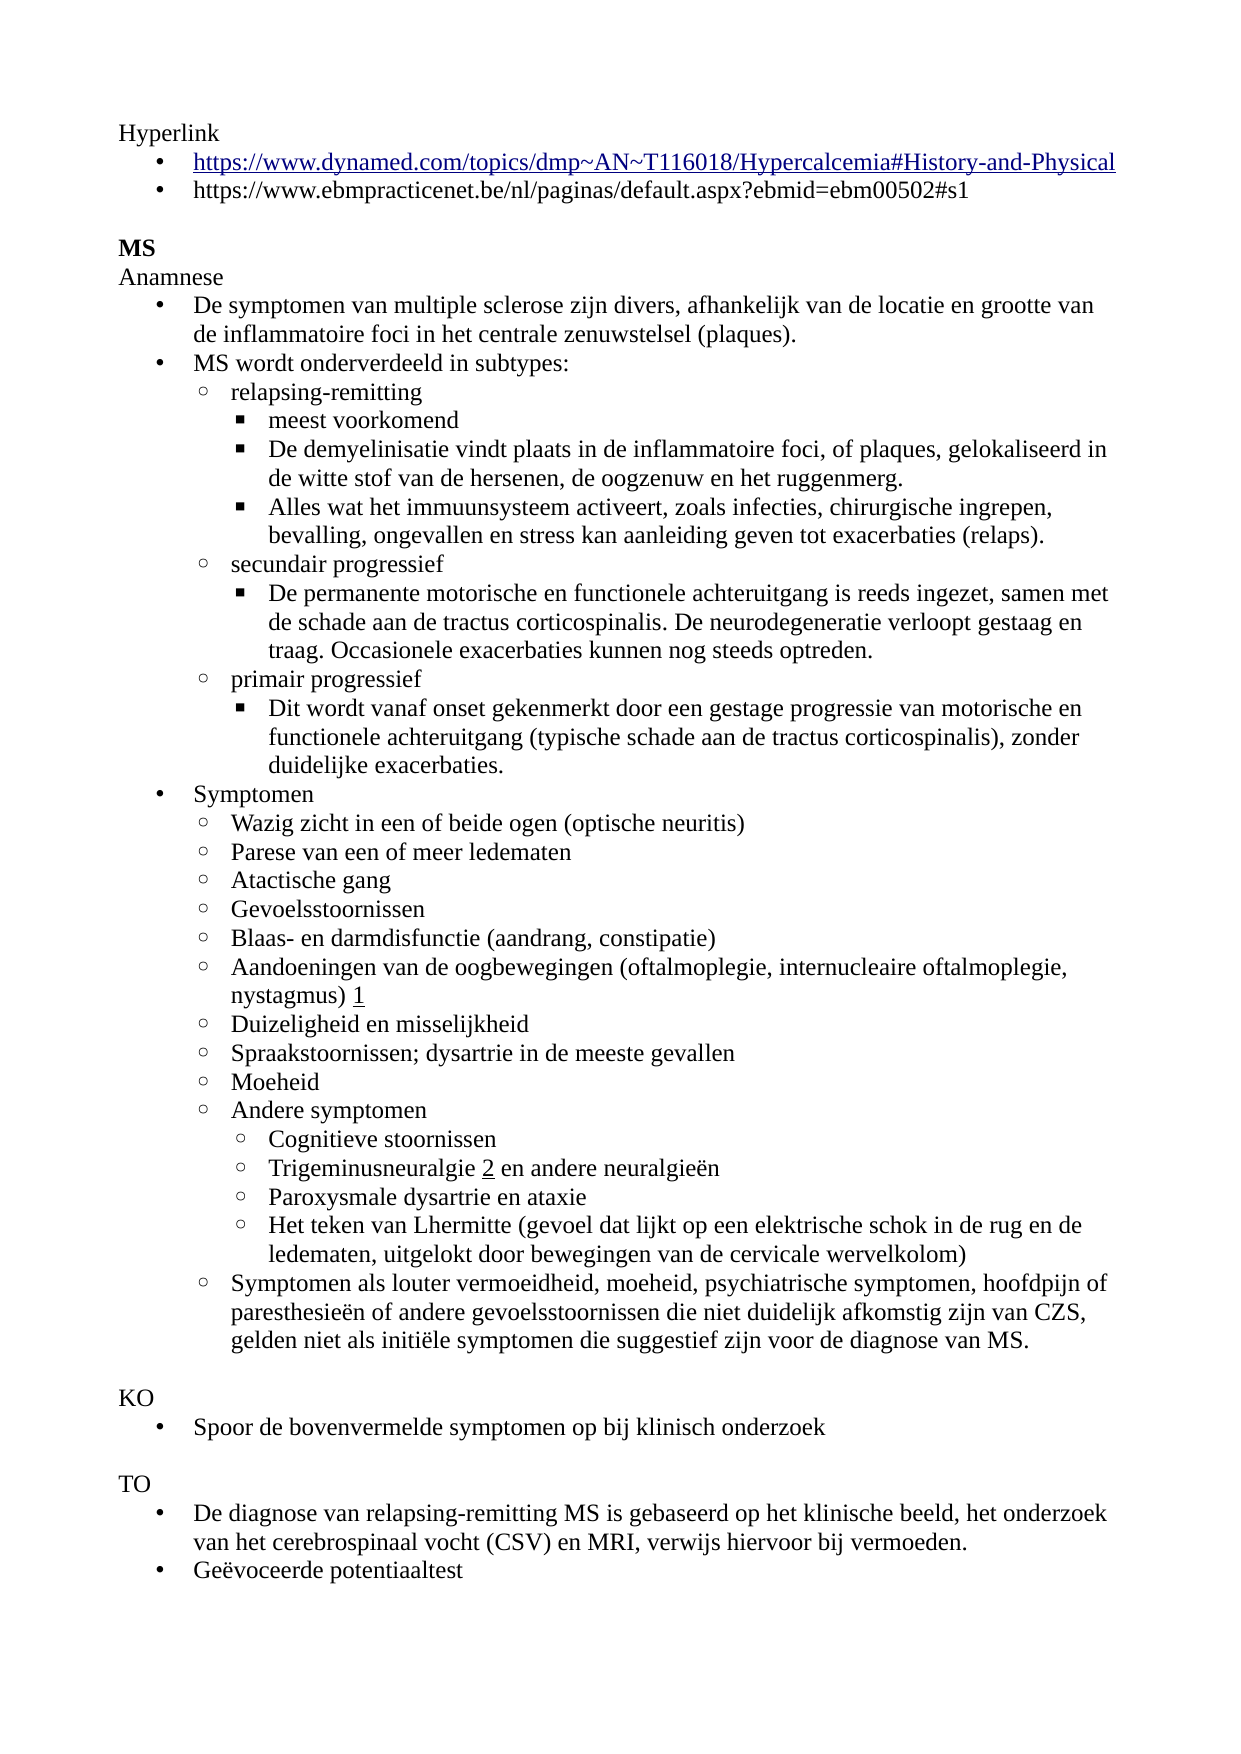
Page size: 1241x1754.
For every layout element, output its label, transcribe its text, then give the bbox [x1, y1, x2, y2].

list De diagnose van relapsing-remitting MS is gebaseerd op het klinische beeld, het onderzoek van het cerebrospinaal vocht (CSV) en MRI, verwijs hiervoor bij vermoeden. [156, 1498, 1122, 1556]
list Duizeligheid en misselijkheid [193, 1009, 1122, 1038]
text Hyperlink [118, 118, 1122, 147]
text Anamnese [118, 262, 1122, 291]
list secundair progressief [193, 549, 1122, 578]
list De symptomen van multiple sclerose zijn divers, afhankelijk van de locatie en grootte van de inflammatoire foci in het centrale zenuwstelsel (plaques). [156, 291, 1122, 348]
text MS [118, 233, 1122, 262]
list De permanente motorische en functionele achteruitgang is reeds ingezet, samen met de schade aan de tractus corticospinalis. De neurodegeneratie verloopt gestaag en traag. Occasionele exacerbaties kunnen nog steeds optreden. [231, 578, 1122, 664]
list Wazig zicht in een of beide ogen (optische neuritis) [193, 808, 1122, 837]
list Symptomen als louter vermoeidheid, moeheid, psychiatrische symptomen, hoofdpijn of paresthesieën of andere gevoelsstoornissen die niet duidelijk afkomstig zijn van CZS, gelden niet als initiële symptomen die suggestief zijn voor de diagnose van MS. [193, 1268, 1122, 1354]
list Moeheid [193, 1067, 1122, 1096]
list Dit wordt vanaf onset gekenmerkt door een gestage progressie van motorische en functionele achteruitgang (typische schade aan de tractus corticospinalis), zonder duidelijke exacerbaties. [231, 693, 1122, 779]
list Blaas- en darmdisfunctie (aandrang, constipatie) [193, 923, 1122, 952]
list MS wordt onderverdeeld in subtypes: [156, 348, 1122, 377]
list Aandoeningen van de oogbewegingen (oftalmoplegie, internucleaire oftalmoplegie, nystagmus) 1 [193, 952, 1122, 1009]
list Atactische gang [193, 866, 1122, 894]
list Paroxysmale dysartrie en ataxie [231, 1182, 1122, 1211]
list https://www.dynamed.com/topics/dmp~AN~T116018/Hypercalcemia#History-and-Physical [156, 147, 1122, 176]
list Andere symptomen [193, 1096, 1122, 1124]
list Parese van een of meer ledematen [193, 837, 1122, 866]
list Cognitieve stoornissen [231, 1124, 1122, 1153]
list meest voorkomend [231, 406, 1122, 434]
list Het teken van Lhermitte (gevoel dat lijkt op een elektrische schok in de rug en de ledematen, uitgelokt door bewegingen van de cervicale wervelkolom) [231, 1211, 1122, 1268]
list Alles wat het immuunsysteem activeert, zoals infecties, chirurgische ingrepen, bevalling, ongevallen en stress kan aanleiding geven tot exacerbaties (relaps). [231, 492, 1122, 549]
text TO [118, 1469, 1122, 1498]
list relapsing-remitting [193, 377, 1122, 406]
list Spoor de bovenvermelde symptomen op bij klinisch onderzoek [156, 1412, 1122, 1441]
list De demyelinisatie vindt plaats in de inflammatoire foci, of plaques, gelokaliseerd in de witte stof van de hersenen, de oogzenuw en het ruggenmerg. [231, 434, 1122, 492]
list Spraakstoornissen; dysartrie in de meeste gevallen [193, 1038, 1122, 1067]
list Gevoelsstoornissen [193, 894, 1122, 923]
list Geëvoceerde potentiaaltest [156, 1556, 1122, 1584]
list primair progressief [193, 664, 1122, 693]
list Symptomen [156, 779, 1122, 808]
list https://www.ebmpracticenet.be/nl/paginas/default.aspx?ebmid=ebm00502#s1 [156, 176, 1122, 204]
list Trigeminusneuralgie 2 en andere neuralgieën [231, 1153, 1122, 1182]
text KO [118, 1383, 1122, 1412]
